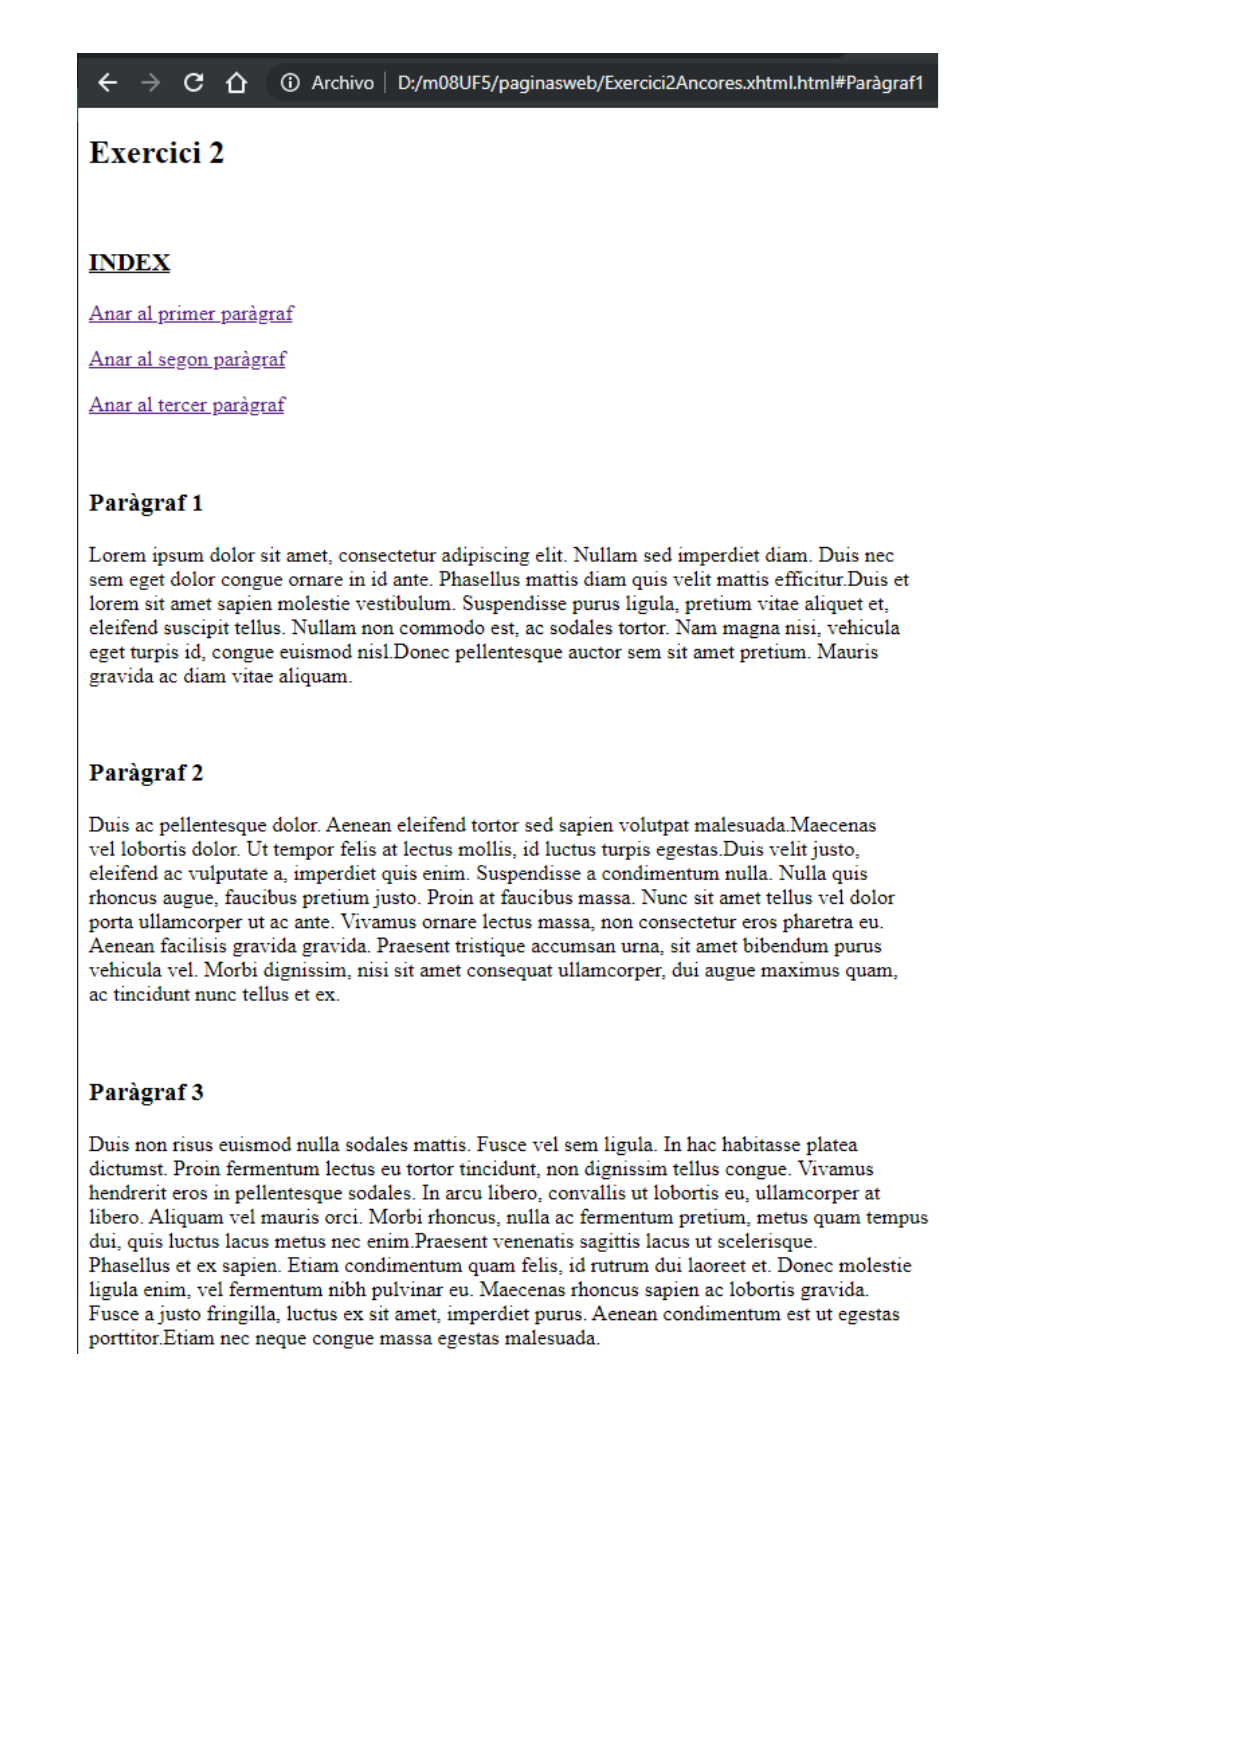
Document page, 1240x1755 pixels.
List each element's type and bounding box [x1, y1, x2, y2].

picture [77, 53, 939, 1354]
